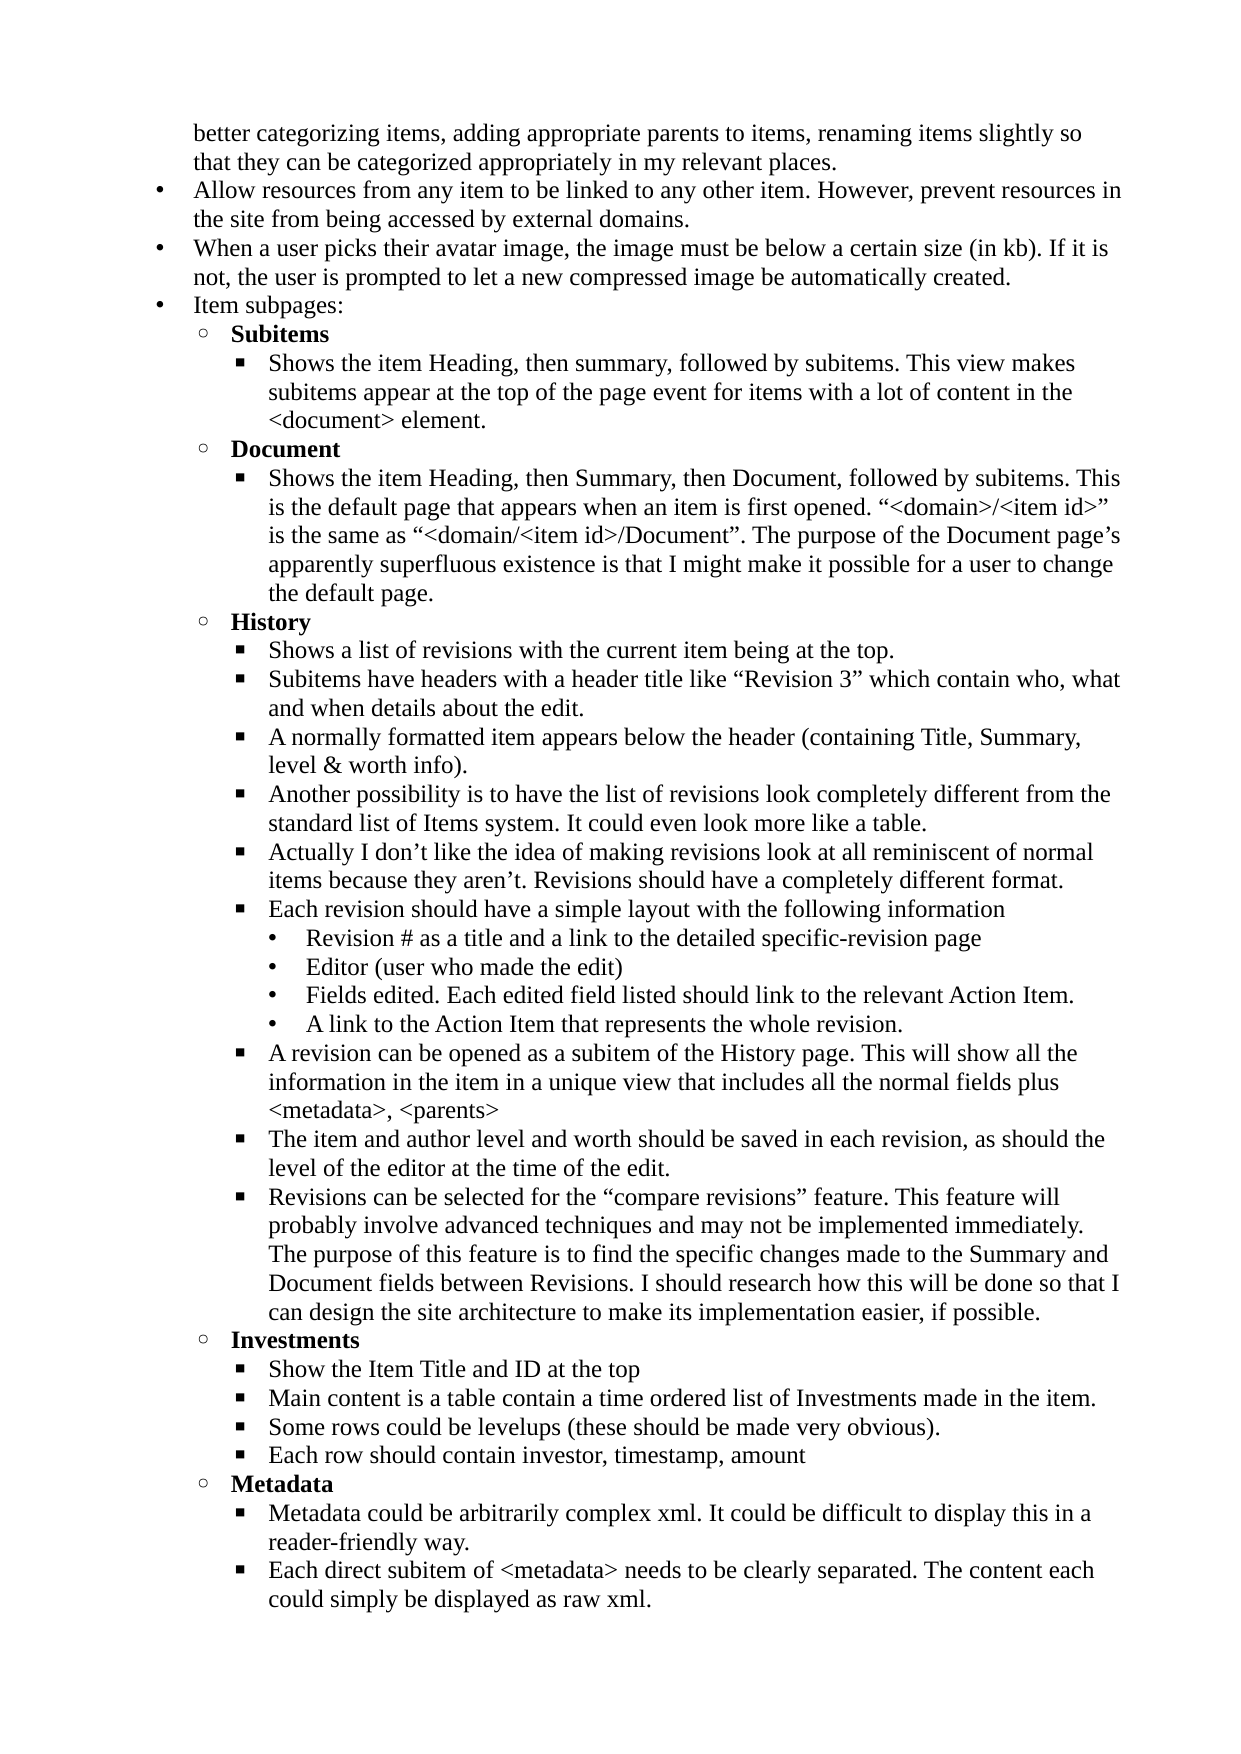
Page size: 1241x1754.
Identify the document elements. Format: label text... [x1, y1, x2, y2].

list Allow resources from any item to be linked to any other item. However, prevent resources in the site from being accessed by external domains. [156, 176, 1122, 233]
list Investments [193, 1326, 1122, 1354]
list A normally formatted item appears below the header (containing Title, Summary, level & worth info). [231, 722, 1122, 779]
list History [193, 607, 1122, 636]
list Subitems [193, 319, 1122, 348]
list Revisions can be selected for the “compare revisions” feature. This feature will probably involve advanced techniques and may not be implemented immediately. The purpose of this feature is to find the specific changes made to the Summary and Document fields between Revisions. I should research how this will be done so that I can design the site architecture to make its implementation easier, if possible. [231, 1182, 1122, 1326]
list Metadata could be arbitrarily complex xml. It could be difficult to display this in a reader-friendly way. [231, 1498, 1122, 1556]
list Actually I don’t like the idea of making revisions look at all reminiscent of normal items because they aren’t. Revisions should have a completely different format. [231, 837, 1122, 894]
list Shows a list of revisions with the current item being at the top. [231, 636, 1122, 664]
list Show the Item Title and ID at the top [231, 1354, 1122, 1383]
list The item and author level and worth should be saved in each revision, as should the level of the editor at the time of the edit. [231, 1124, 1122, 1182]
list Fields edited. Each edited field listed should link to the relevant Action Item. [268, 981, 1122, 1009]
list Shows the item Heading, then summary, followed by subitems. This view makes subitems appear at the top of the page event for items with a lot of content in the <document> element. [231, 348, 1122, 434]
list A revision can be opened as a subitem of the History page. This will show all the information in the item in a unique view that includes all the normal fields plus <metadata>, <parents> [231, 1038, 1122, 1124]
list Editor (user who made the edit) [268, 952, 1122, 981]
list When a user picks their avatar image, the image must be below a certain size (in kb). If it is not, the user is prompted to let a new compressed image be automatically created. [156, 233, 1122, 291]
list Another possibility is to have the list of revisions look completely different from the standard list of Items system. It could even look more like a table. [231, 779, 1122, 837]
list Each row should contain investor, timestamp, amount [231, 1441, 1122, 1469]
list better categorizing items, adding appropriate parents to items, renaming items slightly so that they can be categorized appropriately in my relevant places. [156, 118, 1122, 176]
list Document [193, 434, 1122, 463]
list Some rows could be levelups (these should be made very obvious). [231, 1412, 1122, 1441]
list Subitems have headers with a header title like “Revision 3” which contain who, what and when details about the edit. [231, 664, 1122, 722]
list Item subpages: [156, 291, 1122, 319]
list A link to the Action Item that represents the whole revision. [268, 1009, 1122, 1038]
list Revision # as a title and a link to the detailed specific-revision page [268, 923, 1122, 952]
list Metadata [193, 1469, 1122, 1498]
list Each revision should have a simple layout with the following information [231, 894, 1122, 923]
list Shows the item Heading, then Summary, then Document, followed by subitems. This is the default page that appears when an item is first opened. “<domain>/<item id>” is the same as “<domain/<item id>/Document”. The purpose of the Document page’s apparently superfluous existence is that I might make it possible for a user to change the default page. [231, 463, 1122, 607]
list Main content is a table contain a time ordered list of Investments made in the item. [231, 1383, 1122, 1412]
list Each direct subitem of <metadata> needs to be clearly separated. The content each could simply be displayed as raw xml. [231, 1556, 1122, 1613]
